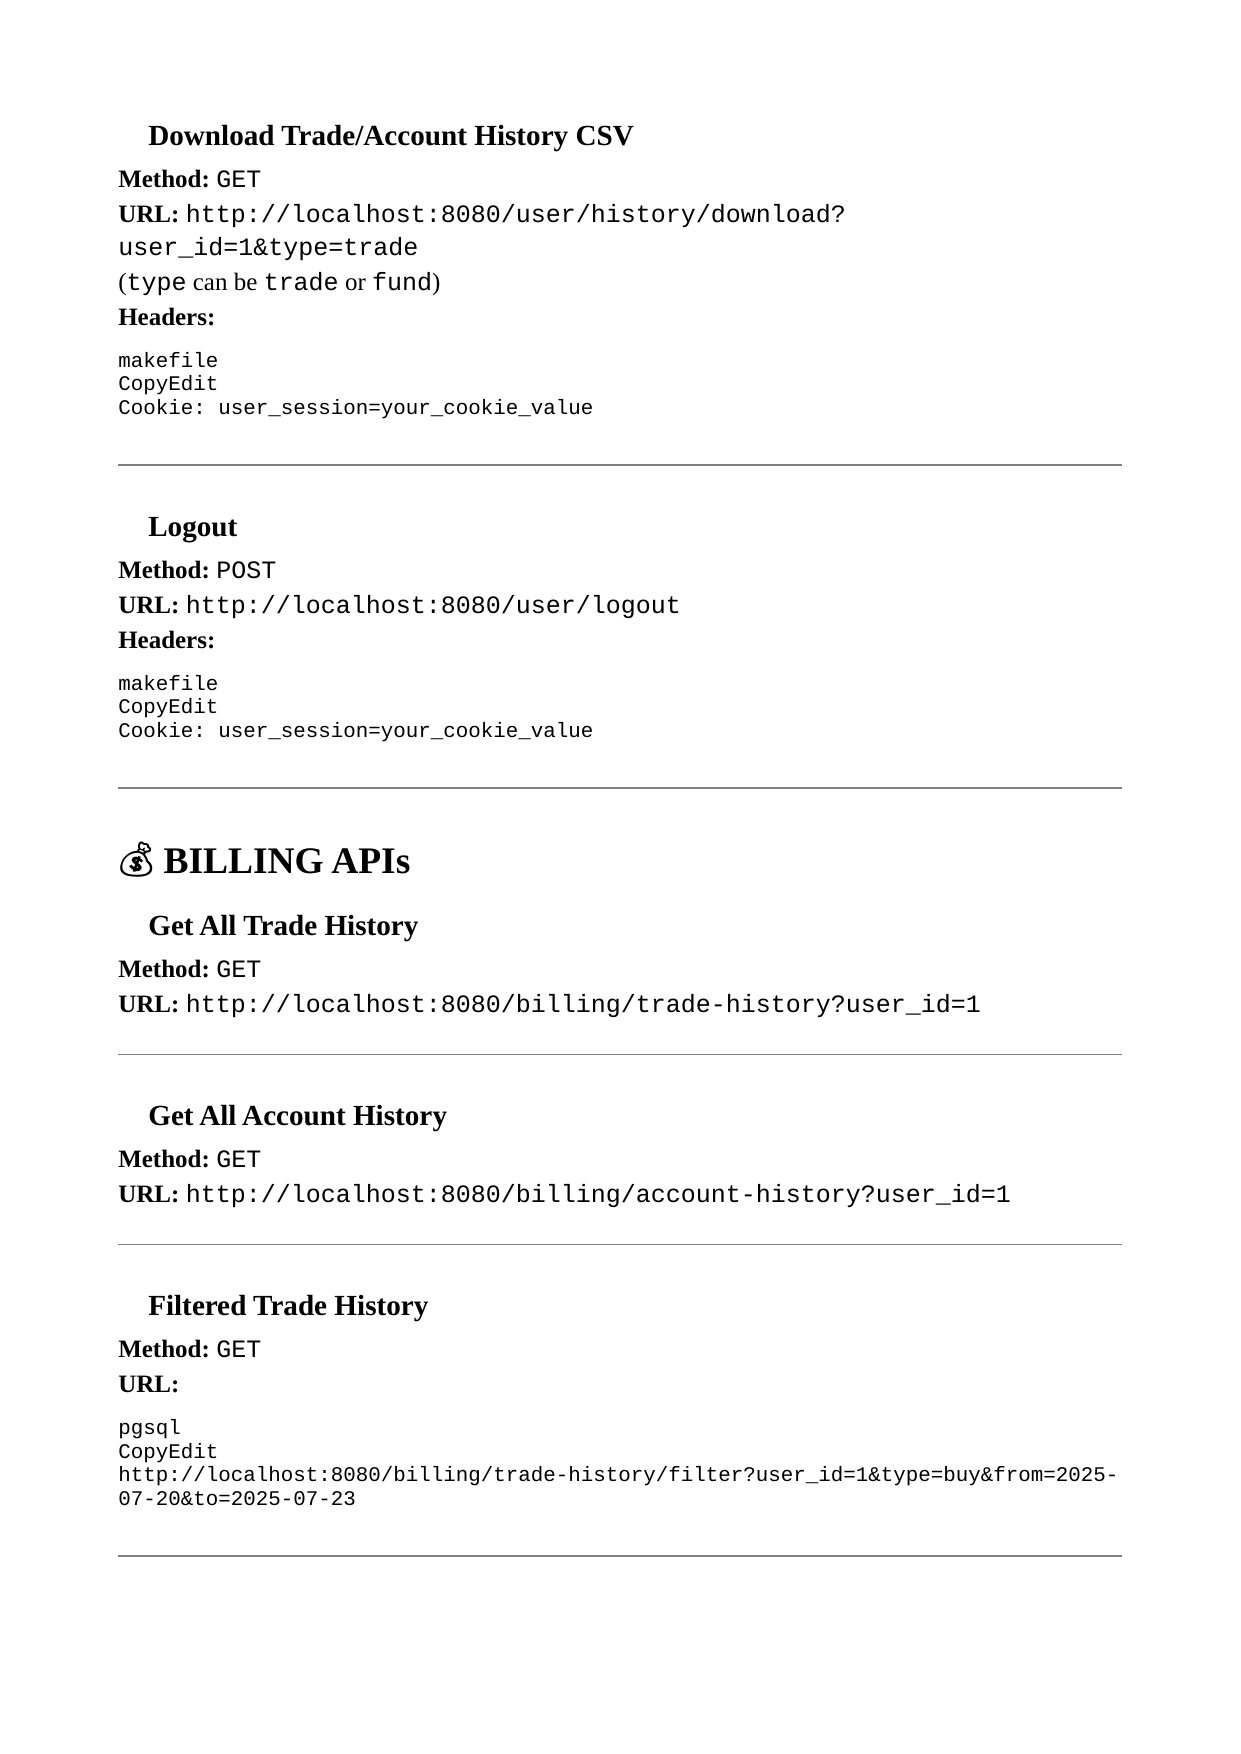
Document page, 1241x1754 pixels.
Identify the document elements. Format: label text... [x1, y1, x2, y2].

text Method: GET URL: http://localhost:8080/billing/trade-history?user_id=1 [118, 954, 1122, 1020]
text http://localhost:8080/billing/trade-history/filter?user_id=1&type=buy&from=2025-07-20&to=2025-07-23 [118, 1464, 1122, 1512]
subtitle ✅ Get All Trade History [118, 908, 1122, 942]
subtitle ✅ Logout [118, 509, 1122, 542]
text makefile [118, 349, 1122, 373]
text CopyEdit [118, 696, 1122, 720]
text Cookie: user_session=your_cookie_value [118, 720, 1122, 744]
text CopyEdit [118, 1441, 1122, 1464]
text makefile [118, 673, 1122, 696]
subtitle ✅ Filtered Trade History [118, 1288, 1122, 1322]
subtitle 💰 BILLING APIs [118, 838, 1122, 881]
text Method: GET URL: http://localhost:8080/user/history/download?user_id=1&type=trade (type can be trade or fund) Headers: [118, 164, 1122, 331]
text Method: GET URL: [118, 1334, 1122, 1398]
text Cookie: user_session=your_cookie_value [118, 397, 1122, 421]
text pgsql [118, 1417, 1122, 1441]
text Method: GET URL: http://localhost:8080/billing/account-history?user_id=1 [118, 1144, 1122, 1210]
subtitle ✅ Download Trade/Account History CSV [118, 118, 1122, 152]
text CopyEdit [118, 373, 1122, 397]
text Method: POST URL: http://localhost:8080/user/logout Headers: [118, 555, 1122, 654]
subtitle ✅ Get All Account History [118, 1098, 1122, 1132]
